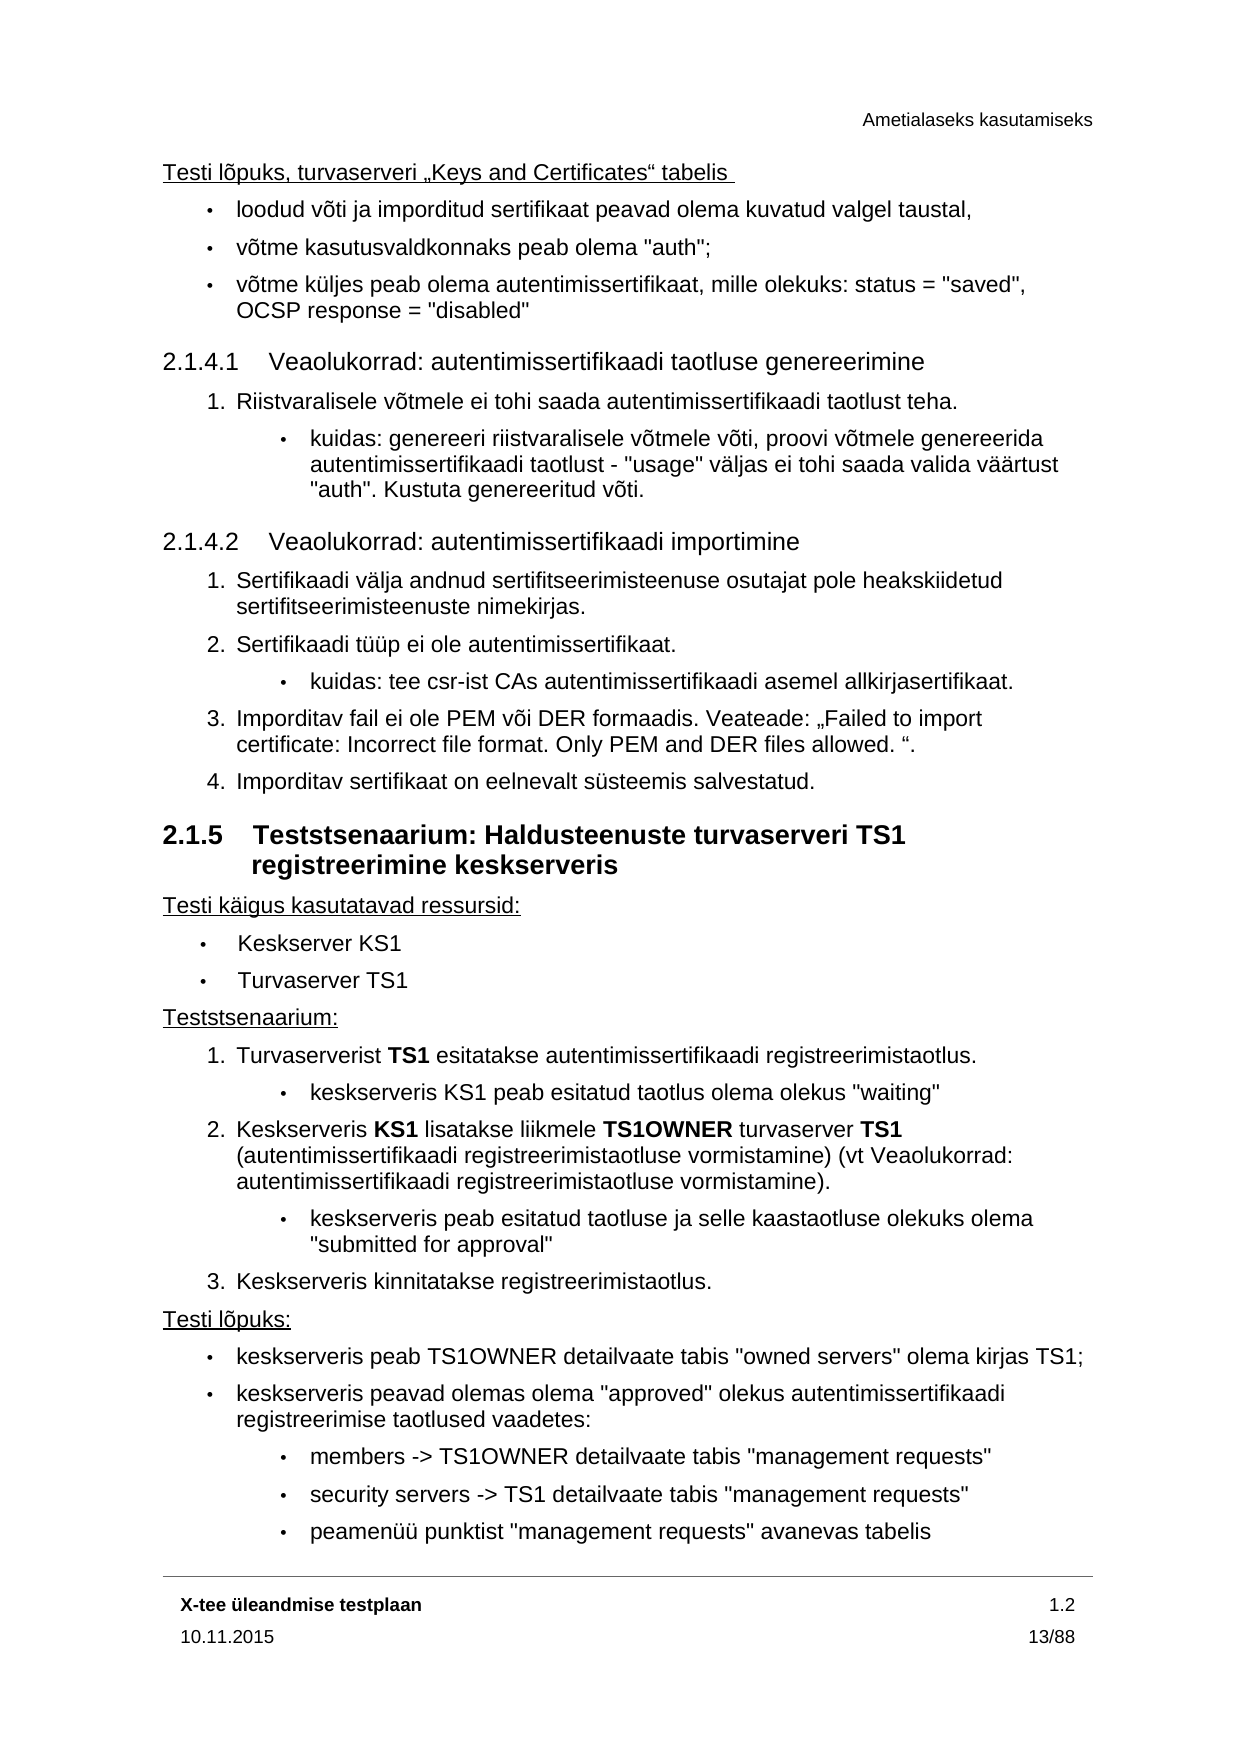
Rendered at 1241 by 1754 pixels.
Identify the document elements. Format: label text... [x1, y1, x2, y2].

list võtme küljes peab olema autentimissertifikaat, mille olekuks: status = "saved", OCSP response = "disabled" [207, 272, 1093, 323]
list security servers -> TS1 detailvaate tabis "management requests" [280, 1481, 1093, 1507]
subtitle Teststsenaarium: Haldusteenuste turvaserveri TS1 registreerimine keskserveris [162, 820, 1093, 880]
text Testi lõpuks, turvaserveri „Keys and Certificates“ tabelis [162, 160, 1093, 185]
list Turvaserverist TS1 esitatakse autentimissertifikaadi registreerimistaotlus. [207, 1042, 1093, 1068]
list Imporditav fail ei ole PEM või DER formaadis. Veateade: „Failed to import certificate: Incorrect file format. Only PEM and DER files allowed. “. [207, 706, 1093, 757]
list kuidas: tee csr-ist CAs autentimissertifikaadi asemel allkirjasertifikaat. [280, 669, 1093, 694]
subtitle Veaolukorrad: autentimissertifikaadi taotluse genereerimine [162, 348, 1093, 376]
list Imporditav sertifikaat on eelnevalt süsteemis salvestatud. [207, 769, 1093, 795]
list members -> TS1OWNER detailvaate tabis "management requests" [280, 1444, 1093, 1470]
list peamenüü punktist "management requests" avanevas tabelis [280, 1519, 1093, 1544]
list Turvaserver TS1 [200, 968, 1093, 993]
list Sertifikaadi tüüp ei ole autentimissertifikaat. [207, 631, 1093, 657]
list keskserveris KS1 peab esitatud taotlus olema olekus "waiting" [280, 1080, 1093, 1105]
text Testi käigus kasutatavad ressursid: [162, 893, 1093, 918]
list Riistvaralisele võtmele ei tohi saada autentimissertifikaadi taotlust teha. [207, 388, 1093, 414]
subtitle Veaolukorrad: autentimissertifikaadi importimine [162, 528, 1093, 556]
text Teststsenaarium: [162, 1005, 1093, 1031]
list loodud võti ja imporditud sertifikaat peavad olema kuvatud valgel taustal, [207, 197, 1093, 223]
list Keskserveris KS1 lisatakse liikmele TS1OWNER turvaserver TS1 (autentimissertifikaadi registreerimistaotluse vormistamine) (vt Veaolukorrad: autentimissertifikaadi registreerimistaotluse vormistamine). [207, 1117, 1093, 1194]
text Testi lõpuks: [162, 1306, 1093, 1332]
list keskserveris peab TS1OWNER detailvaate tabis "owned servers" olema kirjas TS1; [207, 1344, 1093, 1369]
list keskserveris peavad olemas olema "approved" olekus autentimissertifikaadi registreerimise taotlused vaadetes: [207, 1381, 1093, 1432]
list Keskserver KS1 [200, 930, 1093, 956]
list kuidas: genereeri riistvaralisele võtmele võti, proovi võtmele genereerida autentimissertifikaadi taotlust - "usage" väljas ei tohi saada valida väärtust "auth". Kustuta genereeritud võti. [280, 426, 1093, 503]
list Keskserveris kinnitatakse registreerimistaotlus. [207, 1269, 1093, 1294]
list Sertifikaadi välja andnud sertifitseerimisteenuse osutajat pole heakskiidetud sertifitseerimisteenuste nimekirjas. [207, 568, 1093, 619]
list keskserveris peab esitatud taotluse ja selle kaastaotluse olekuks olema "submitted for approval" [280, 1206, 1093, 1257]
list võtme kasutusvaldkonnaks peab olema "auth"; [207, 234, 1093, 260]
